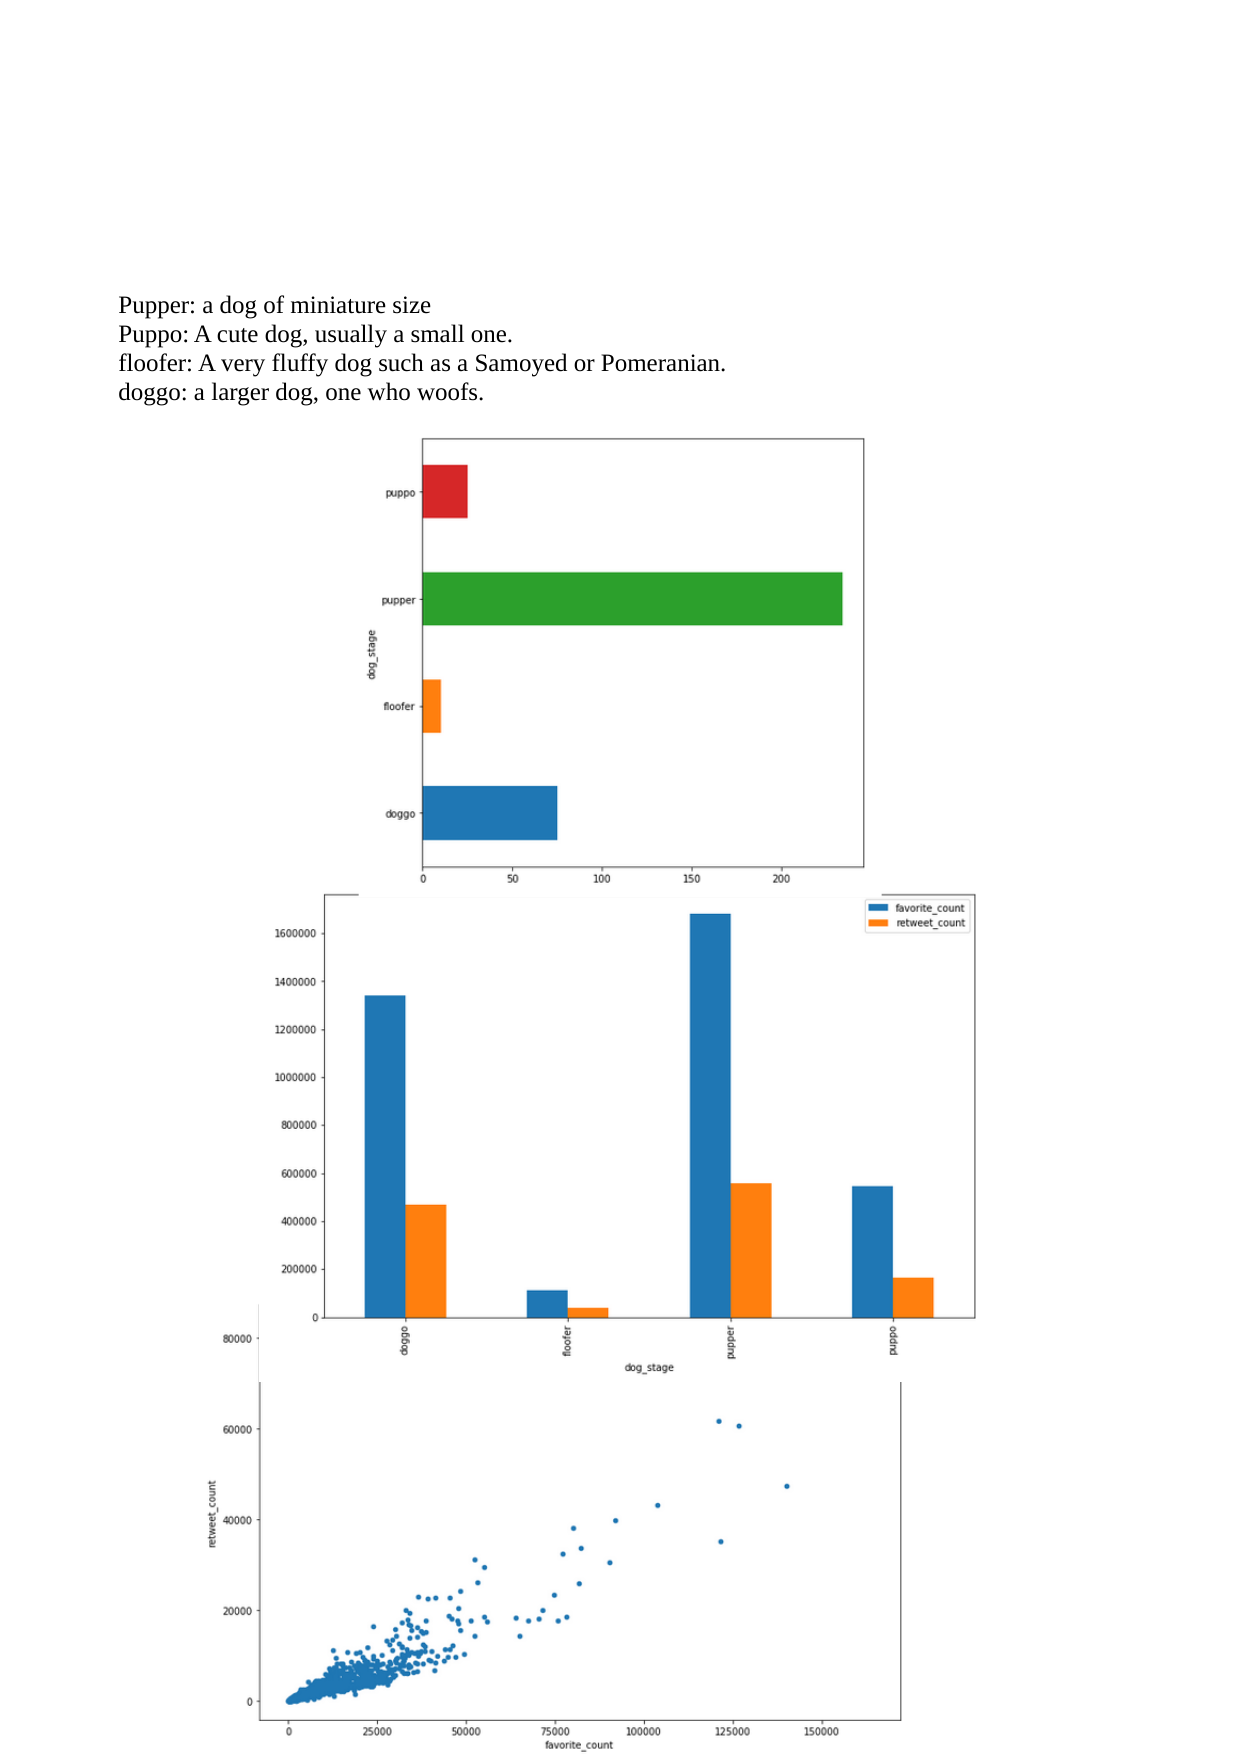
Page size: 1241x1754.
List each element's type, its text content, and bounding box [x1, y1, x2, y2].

text doggo: a larger dog, one who woofs. [118, 377, 1122, 406]
text floofer: A very fluffy dog such as a Samoyed or Pomeranian. [118, 348, 1122, 377]
text Pupper: a dog of miniature size [118, 291, 1122, 319]
picture [204, 434, 982, 1754]
text Puppo: A cute dog, usually a small one. [118, 319, 1122, 348]
